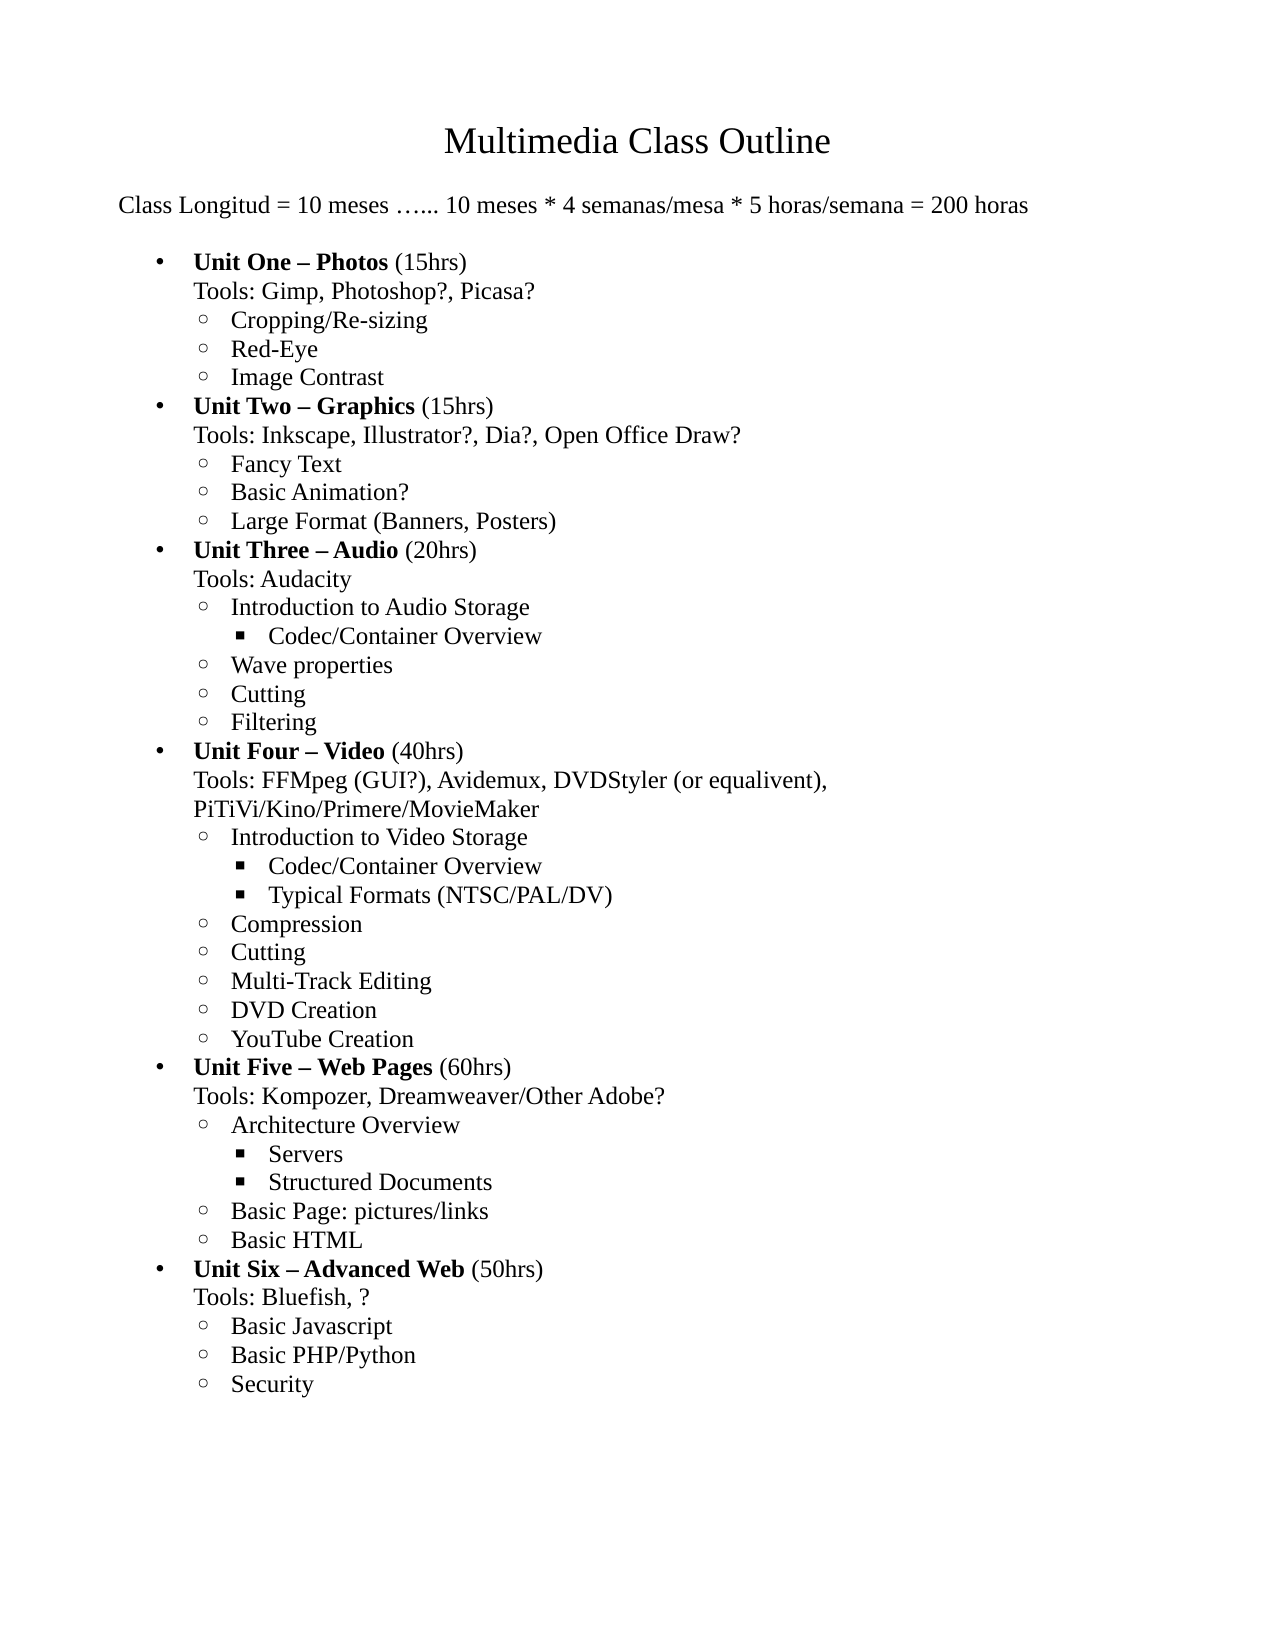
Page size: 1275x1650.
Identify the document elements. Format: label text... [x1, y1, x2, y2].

list Unit One – Photos (15hrs) Tools: Gimp, Photoshop?, Picasa? [156, 247, 1157, 305]
list Unit Two – Graphics (15hrs) Tools: Inkscape, Illustrator?, Dia?, Open Office Draw? [156, 391, 1157, 449]
list Basic PHP/Python [193, 1340, 1157, 1369]
list Unit Five – Web Pages (60hrs) Tools: Kompozer, Dreamweaver/Other Adobe? [156, 1052, 1157, 1110]
list Cutting [193, 937, 1157, 966]
list Basic Javascript [193, 1311, 1157, 1340]
list Architecture Overview [193, 1110, 1157, 1139]
list Unit Six – Advanced Web (50hrs) Tools: Bluefish, ? [156, 1254, 1157, 1311]
list DVD Creation [193, 995, 1157, 1024]
text Class Longitud = 10 meses …... 10 meses * 4 semanas/mesa * 5 horas/semana = 200 horas [118, 190, 1157, 219]
list Structured Documents [231, 1167, 1157, 1196]
list Security [193, 1369, 1157, 1397]
list Codec/Container Overview [231, 851, 1157, 880]
list Multi-Track Editing [193, 966, 1157, 995]
list Introduction to Video Storage [193, 822, 1157, 851]
list Unit Three – Audio (20hrs) Tools: Audacity [156, 535, 1157, 592]
list Compression [193, 909, 1157, 937]
list Unit Four – Video (40hrs) Tools: FFMpeg (GUI?), Avidemux, DVDStyler (or equalivent), PiTiVi/Kino/Primere/MovieMaker [156, 736, 1157, 822]
list Image Contrast [193, 362, 1157, 391]
list Cutting [193, 679, 1157, 707]
list Typical Formats (NTSC/PAL/DV) [231, 880, 1157, 909]
list Introduction to Audio Storage [193, 592, 1157, 621]
list Codec/Container Overview [231, 621, 1157, 650]
list Wave properties [193, 650, 1157, 679]
list Large Format (Banners, Posters) [193, 506, 1157, 535]
list Red-Eye [193, 334, 1157, 362]
list Basic Page: pictures/links [193, 1196, 1157, 1225]
list Cropping/Re-sizing [193, 305, 1157, 334]
list YouTube Creation [193, 1024, 1157, 1052]
list Servers [231, 1139, 1157, 1167]
list Basic HTML [193, 1225, 1157, 1254]
list Filtering [193, 707, 1157, 736]
list Fancy Text [193, 449, 1157, 477]
list Basic Animation? [193, 477, 1157, 506]
text Multimedia Class Outline [118, 118, 1157, 161]
